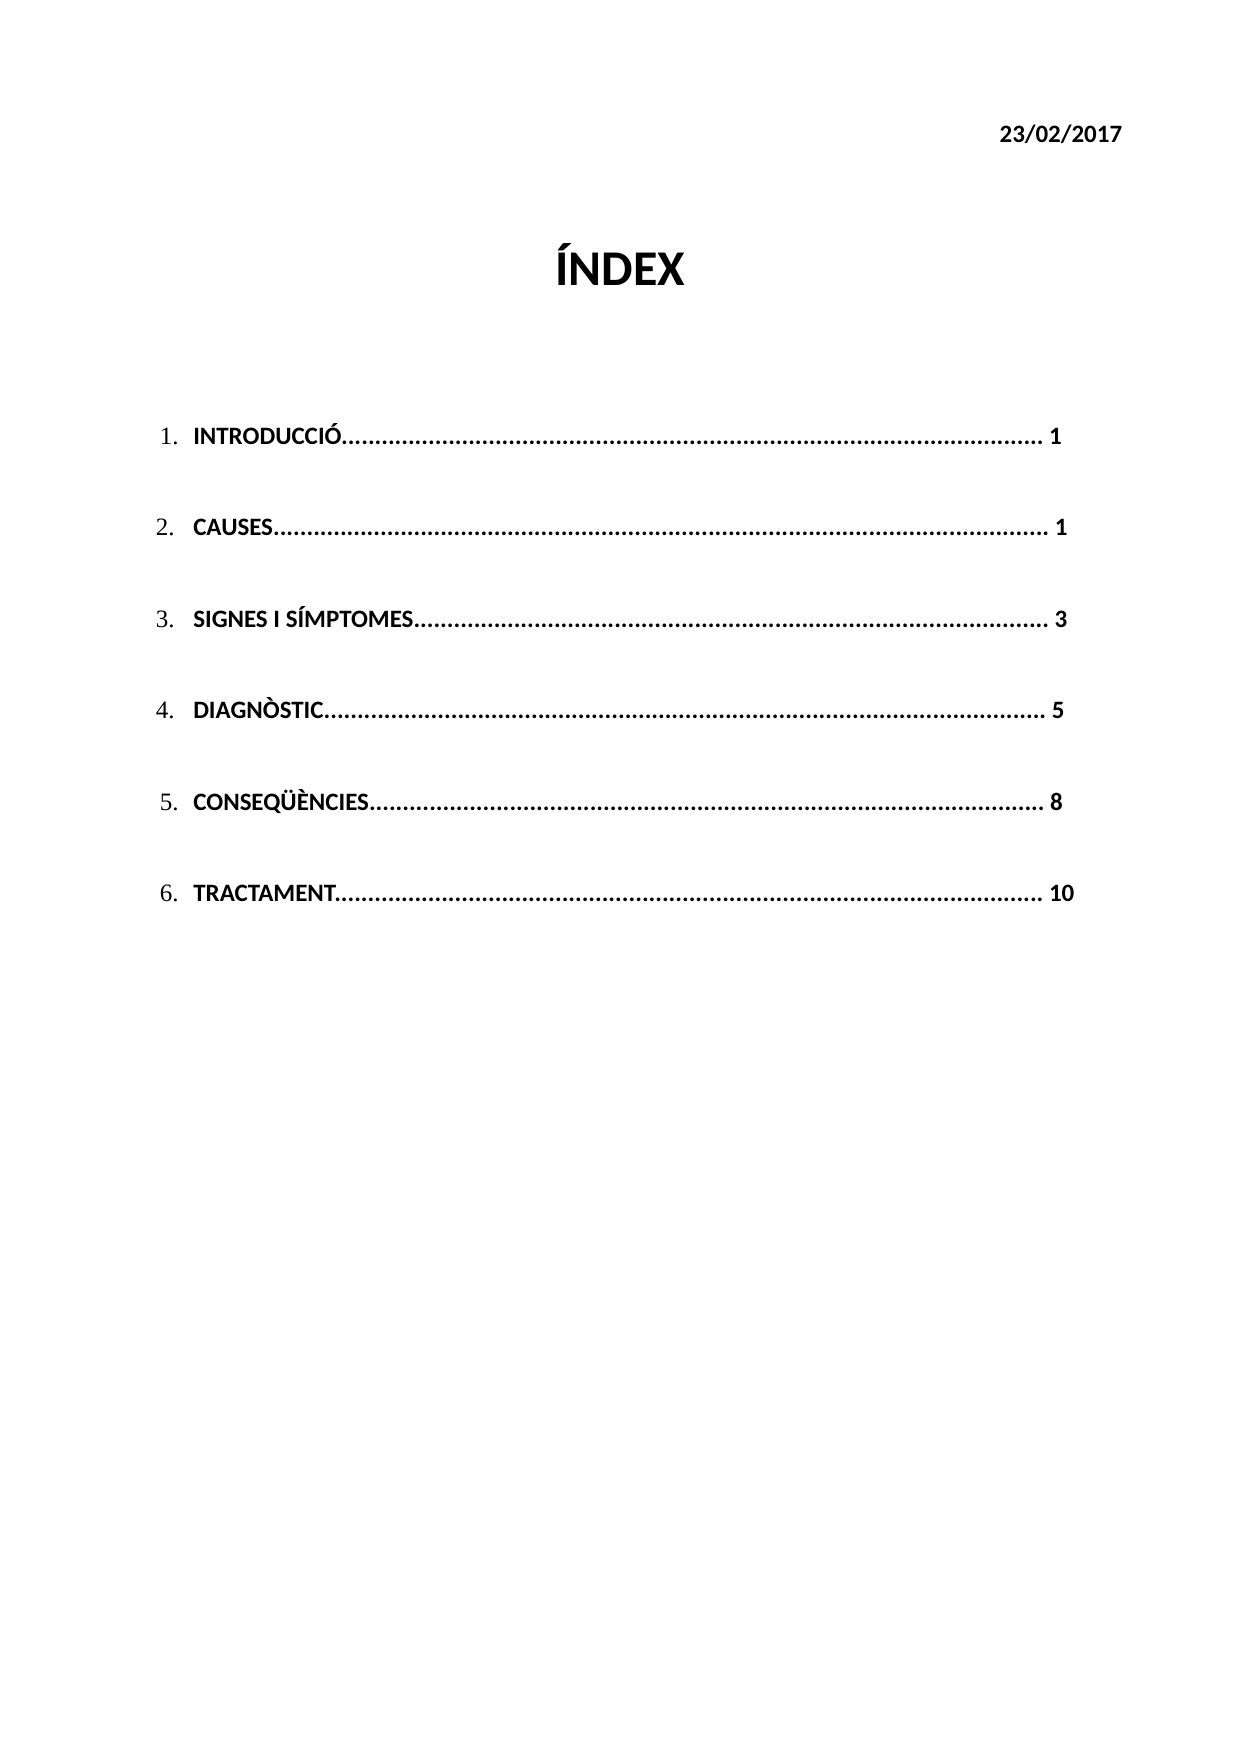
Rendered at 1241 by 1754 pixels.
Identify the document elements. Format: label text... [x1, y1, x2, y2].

text ÍNDEX [118, 237, 1122, 298]
list TRACTAMENT.......................................................................................................... 10 [159, 877, 1122, 908]
list CONSEQÜÈNCIES..................................................................................................... 8 [159, 786, 1122, 816]
list INTRODUCCIÓ......................................................................................................... 1 [159, 420, 1122, 450]
list SIGNES I SÍMPTOMES............................................................................................... 3 [156, 603, 1122, 633]
text 23/02/2017 [118, 118, 1122, 149]
list DIAGNÒSTIC............................................................................................................ 5 [156, 694, 1122, 725]
list CAUSES.................................................................................................................... 1 [156, 511, 1122, 542]
